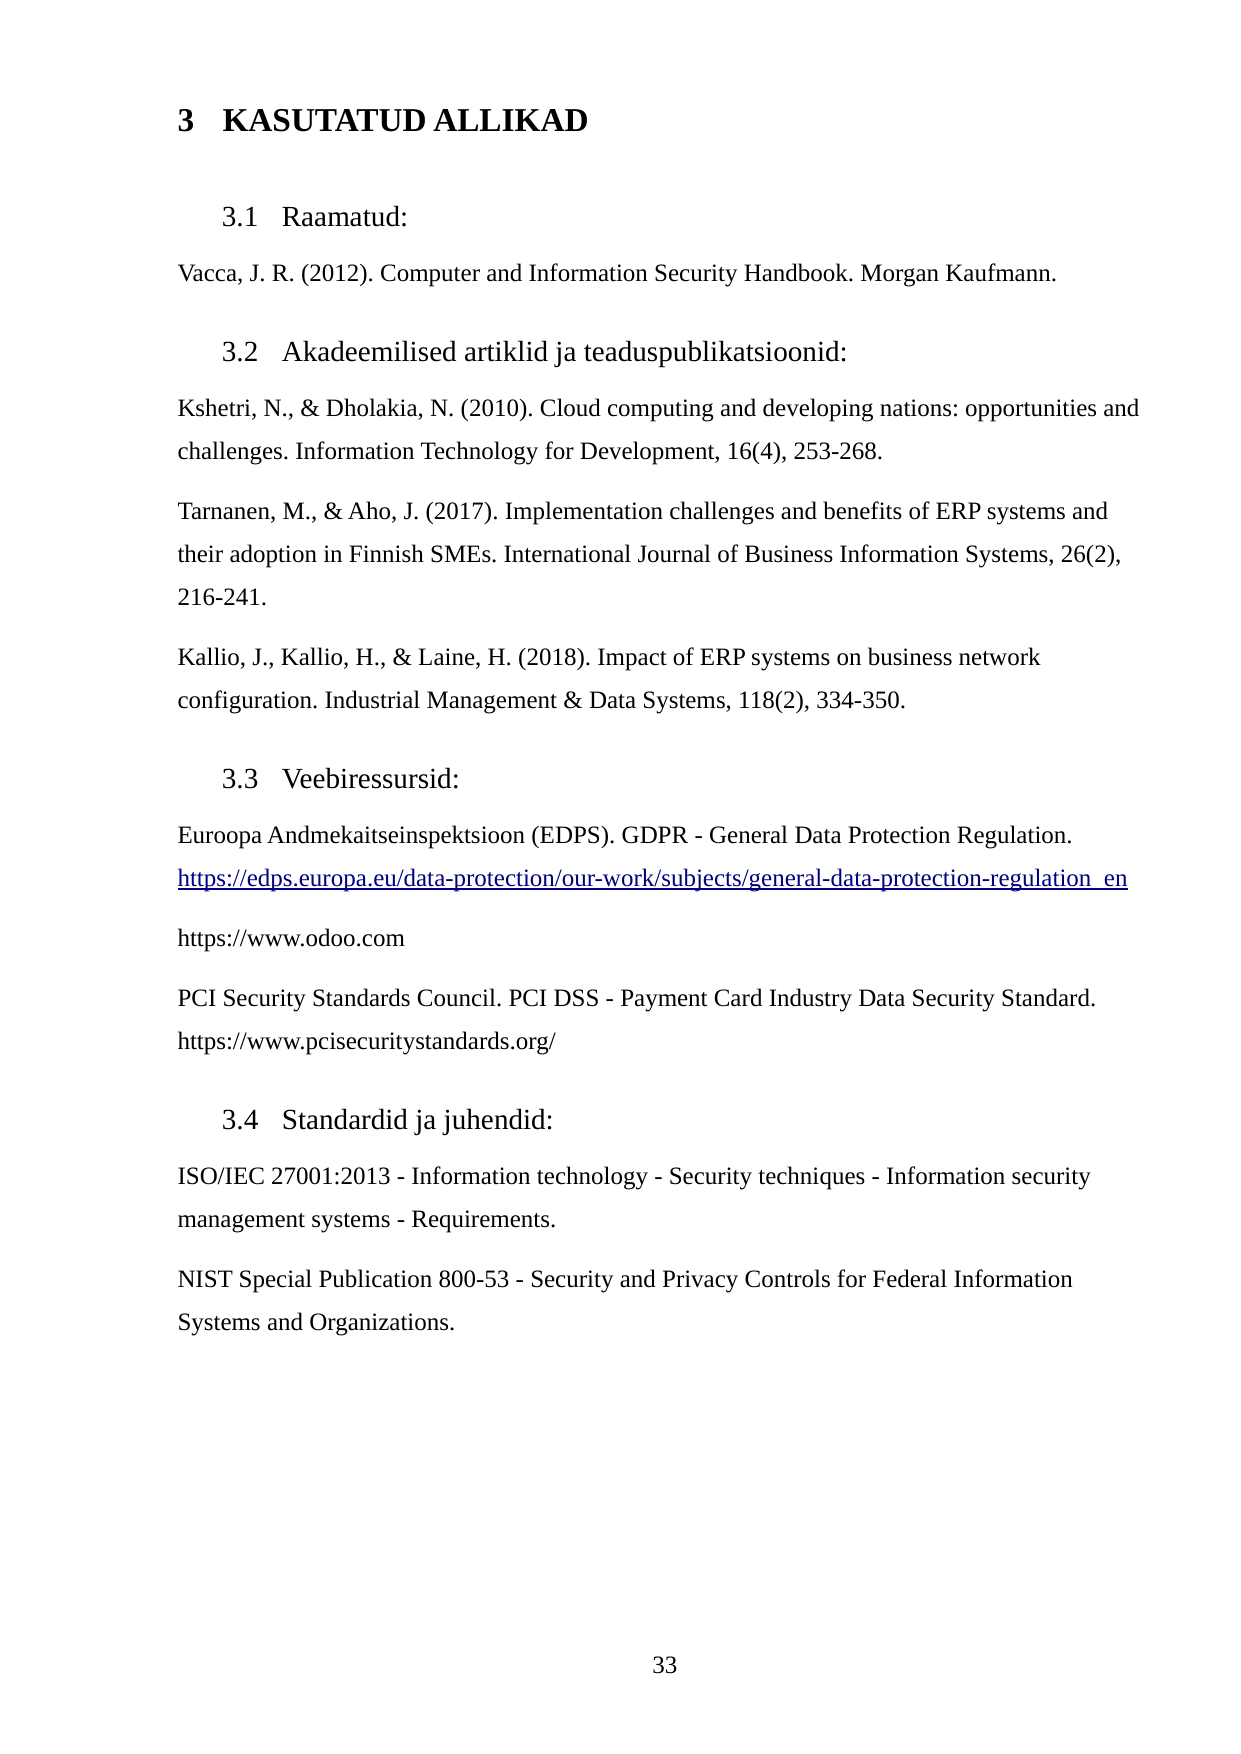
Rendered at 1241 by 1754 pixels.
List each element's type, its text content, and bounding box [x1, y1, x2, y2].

text PCI Security Standards Council. PCI DSS - Payment Card Industry Data Security Standard. https://www.pcisecuritystandards.org/ [177, 983, 1152, 1055]
text NIST Special Publication 800-53 - Security and Privacy Controls for Federal Information Systems and Organizations. [177, 1264, 1152, 1336]
text Kallio, J., Kallio, H., & Laine, H. (2018). Impact of ERP systems on business network configuration. Industrial Management & Data Systems, 118(2), 334-350. [177, 642, 1152, 714]
text ISO/IEC 27001:2013 - Information technology - Security techniques - Information security management systems - Requirements. [177, 1161, 1152, 1233]
text Kshetri, N., & Dholakia, N. (2010). Cloud computing and developing nations: opportunities and challenges. Information Technology for Development, 16(4), 253-268. [177, 393, 1152, 465]
text Euroopa Andmekaitseinspektsioon (EDPS). GDPR - General Data Protection Regulation. https://edps.europa.eu/data-protection/our-work/subjects/general-data-protection-regulation_en [177, 820, 1152, 892]
text Vacca, J. R. (2012). Computer and Information Security Handbook. Morgan Kaufmann. [177, 258, 1152, 287]
subtitle Standardid ja juhendid: [222, 1102, 1152, 1136]
text Tarnanen, M., & Aho, J. (2017). Implementation challenges and benefits of ERP systems and their adoption in Finnish SMEs. International Journal of Business Information Systems, 26(2), 216-241. [177, 496, 1152, 611]
text https://www.odoo.com [177, 923, 1152, 952]
subtitle Veebiressursid: [222, 761, 1152, 795]
subtitle KASUTATUD ALLIKAD [177, 100, 1152, 138]
subtitle Raamatud: [222, 199, 1152, 233]
subtitle Akadeemilised artiklid ja teaduspublikatsioonid: [222, 334, 1152, 368]
